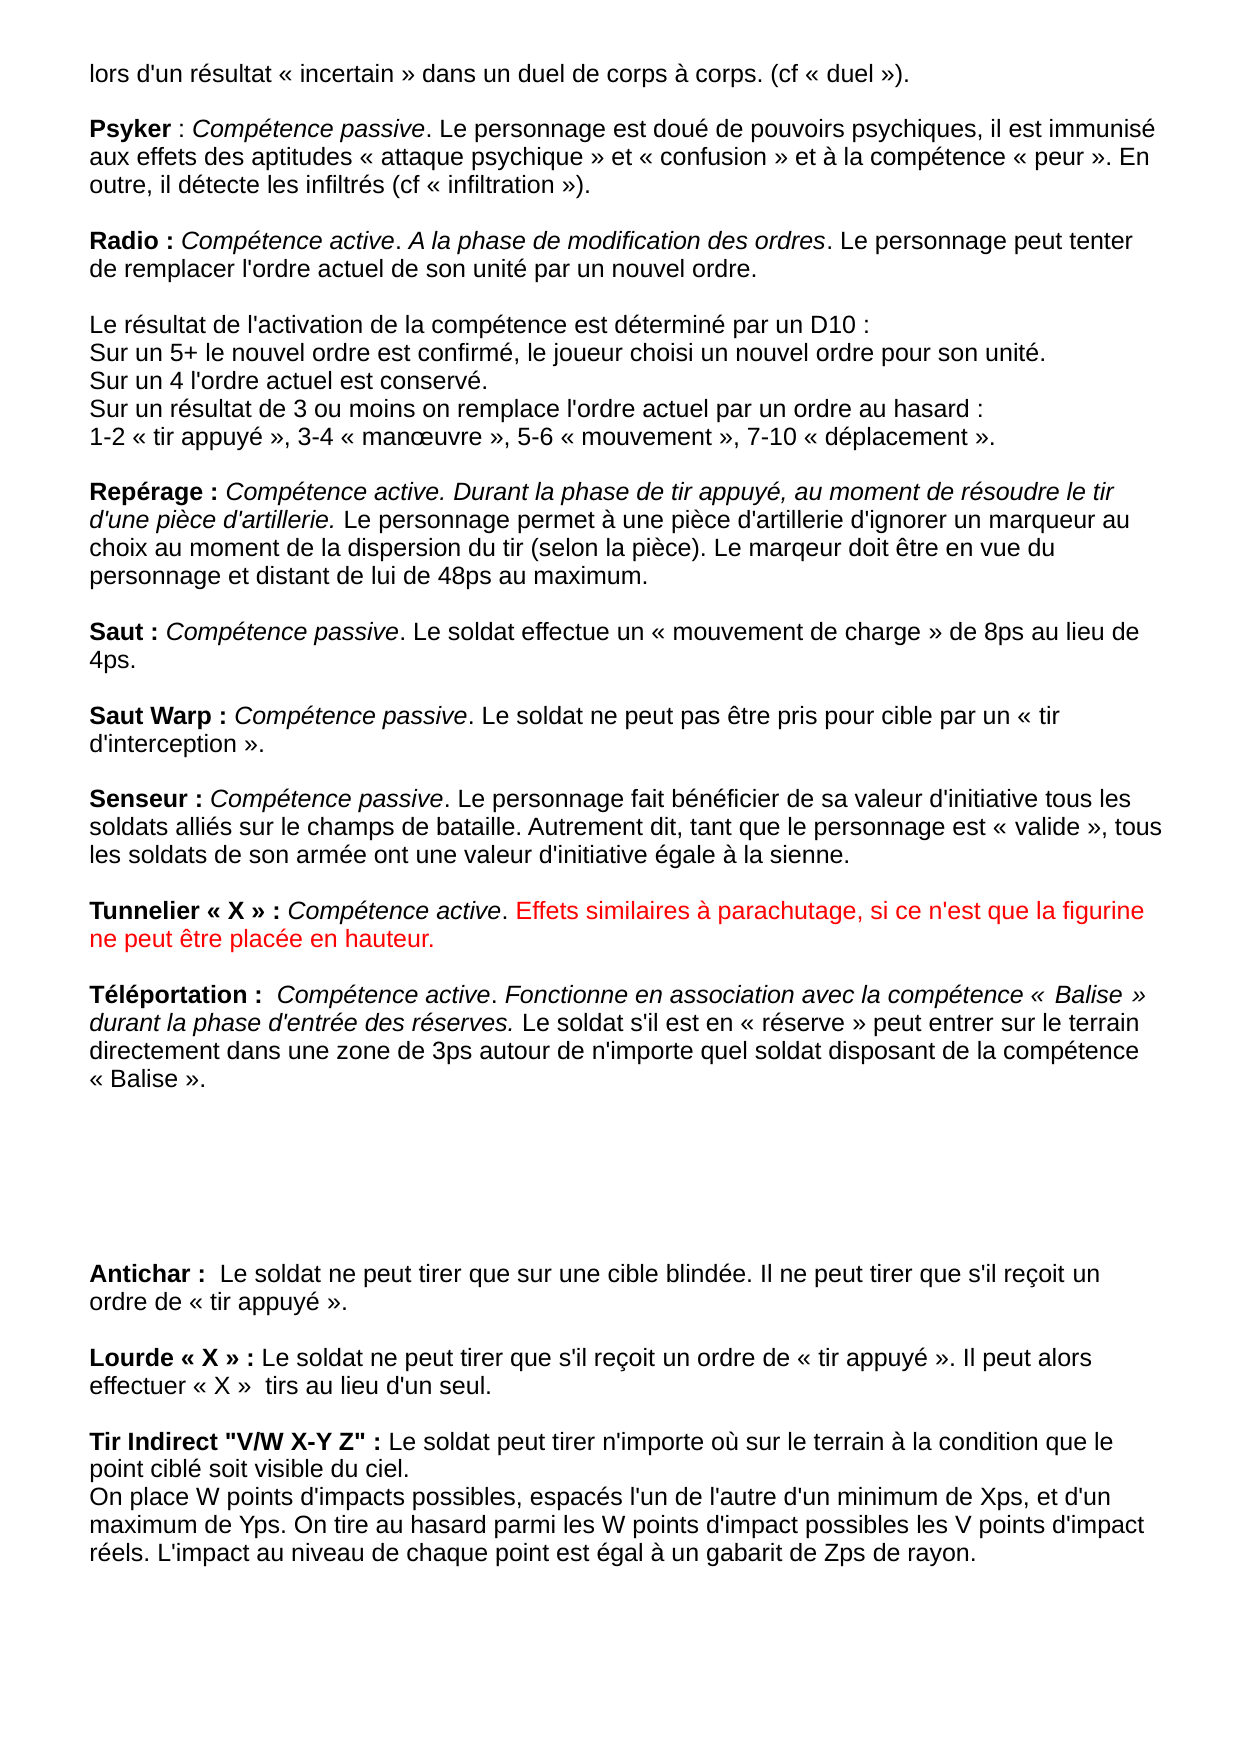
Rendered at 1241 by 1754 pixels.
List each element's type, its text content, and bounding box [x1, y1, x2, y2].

subtitle Radio : Compétence active. A la phase de modification des ordres. Le personnage peut tenter de remplacer l'ordre actuel de son unité par un nouvel ordre. [89, 227, 1165, 283]
subtitle Sur un 4 l'ordre actuel est conservé. [89, 366, 1165, 394]
subtitle 1-2 « tir appuyé », 3-4 « manœuvre », 5-6 « mouvement », 7-10 « déplacement ». [89, 422, 1165, 450]
subtitle On place W points d'impacts possibles, espacés l'un de l'autre d'un minimum de Xps, et d'un maximum de Yps. On tire au hasard parmi les W points d'impact possibles les V points d'impact réels. L'impact au niveau de chaque point est égal à un gabarit de Zps de rayon. [89, 1483, 1165, 1567]
subtitle Tunnelier « X » : Compétence active. Effets similaires à parachutage, si ce n'est que la figurine ne peut être placée en hauteur. [89, 897, 1165, 953]
subtitle Sur un résultat de 3 ou moins on remplace l'ordre actuel par un ordre au hasard : [89, 394, 1165, 422]
subtitle Saut Warp : Compétence passive. Le soldat ne peut pas être pris pour cible par un « tir d'interception ». [89, 701, 1165, 757]
subtitle Sur un 5+ le nouvel ordre est confirmé, le joueur choisi un nouvel ordre pour son unité. [89, 338, 1165, 366]
subtitle Tir Indirect "V/W X-Y Z" : Le soldat peut tirer n'importe où sur le terrain à la condition que le point ciblé soit visible du ciel. [89, 1427, 1165, 1483]
subtitle Le résultat de l'activation de la compétence est déterminé par un D10 : [89, 311, 1165, 338]
subtitle Saut : Compétence passive. Le soldat effectue un « mouvement de charge » de 8ps au lieu de 4ps. [89, 618, 1165, 673]
subtitle lors d'un résultat « incertain » dans un duel de corps à corps. (cf « duel »). [89, 59, 1165, 87]
subtitle Senseur : Compétence passive. Le personnage fait bénéficier de sa valeur d'initiative tous les soldats alliés sur le champs de bataille. Autrement dit, tant que le personnage est « valide », tous les soldats de son armée ont une valeur d'initiative égale à la sienne. [89, 785, 1165, 869]
subtitle Psyker : Compétence passive. Le personnage est doué de pouvoirs psychiques, il est immunisé aux effets des aptitudes « attaque psychique » et « confusion » et à la compétence « peur ». En outre, il détecte les infiltrés (cf « infiltration »). [89, 115, 1165, 199]
subtitle Téléportation : Compétence active. Fonctionne en association avec la compétence « Balise » durant la phase d'entrée des réserves. Le soldat s'il est en « réserve » peut entrer sur le terrain directement dans une zone de 3ps autour de n'importe quel soldat disposant de la compétence « Balise ». [89, 981, 1165, 1092]
subtitle Lourde « X » : Le soldat ne peut tirer que s'il reçoit un ordre de « tir appuyé ». Il peut alors effectuer « X » tirs au lieu d'un seul. [89, 1343, 1165, 1399]
subtitle Antichar : Le soldat ne peut tirer que sur une cible blindée. Il ne peut tirer que s'il reçoit un ordre de « tir appuyé ». [89, 1260, 1165, 1316]
subtitle Repérage : Compétence active. Durant la phase de tir appuyé, au moment de résoudre le tir d'une pièce d'artillerie. Le personnage permet à une pièce d'artillerie d'ignorer un marqueur au choix au moment de la dispersion du tir (selon la pièce). Le marqeur doit être en vue du personnage et distant de lui de 48ps au maximum. [89, 478, 1165, 590]
